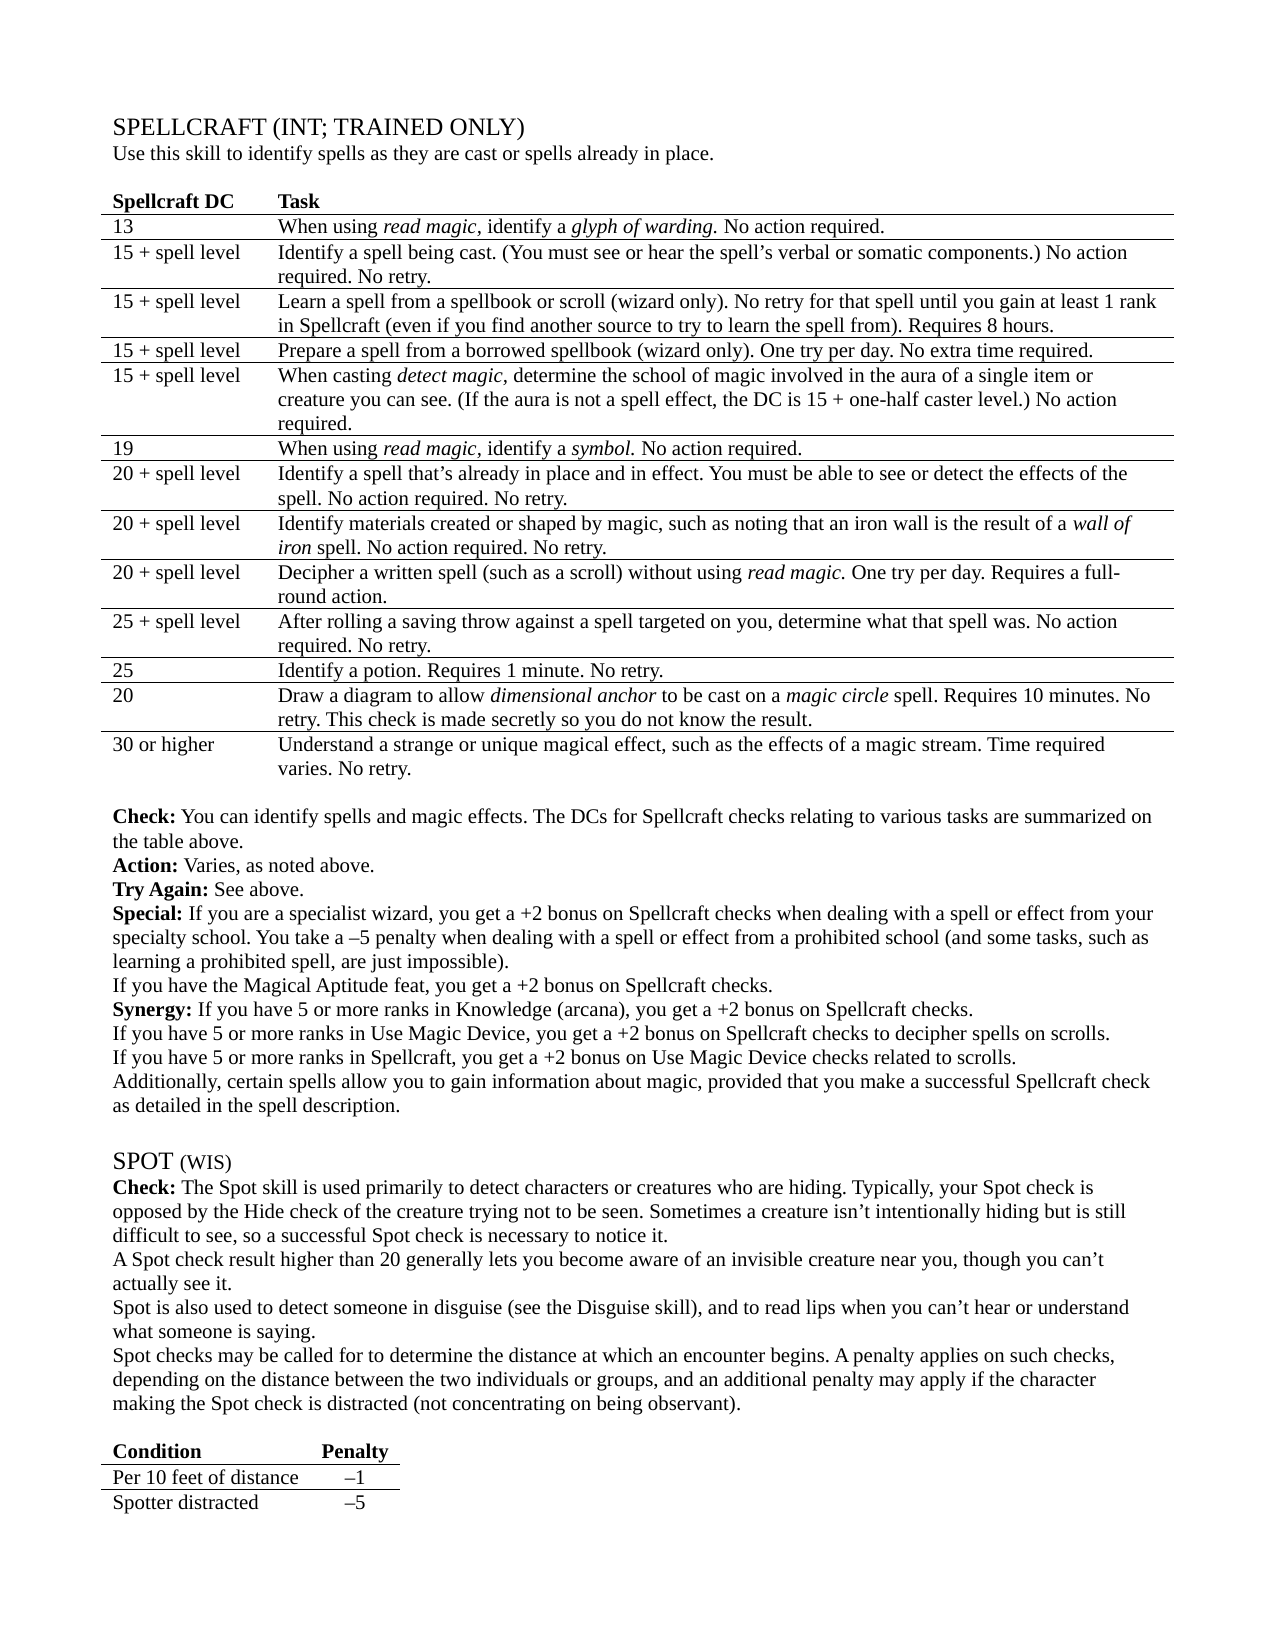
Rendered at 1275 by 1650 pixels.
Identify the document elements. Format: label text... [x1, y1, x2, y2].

table_cell After rolling a saving throw against a spell targeted on you, determine what that spell was. No action required. No retry. [266, 609, 1174, 657]
text If you have the Magical Aptitude feat, you get a +2 bonus on Spellcraft checks. [112, 973, 1162, 997]
text Spot is also used to detect someone in disguise (see the Disguise skill), and to read lips when you can’t hear or understand what someone is saying. [112, 1295, 1162, 1343]
table_cell Understand a strange or unique magical effect, such as the effects of a magic stream. Time required varies. No retry. [266, 732, 1174, 780]
table_cell 15 + spell level [101, 363, 266, 435]
table_cell 20 + spell level [101, 560, 266, 608]
text Check: The Spot skill is used primarily to detect characters or creatures who are hiding. Typically, your Spot check is opposed by the Hide check of the creature trying not to be seen. Sometimes a creature isn’t intentionally hiding but is still difficult to see, so a successful Spot check is necessary to notice it. [112, 1175, 1162, 1247]
table_header Penalty [310, 1440, 400, 1463]
table_cell Decipher a written spell (such as a scroll) without using read magic. One try per day. Requires a full-round action. [266, 560, 1174, 608]
table_cell Identify materials created or shaped by magic, such as noting that an iron wall is the result of a wall of iron spell. No action required. No retry. [266, 511, 1174, 559]
table_cell Identify a potion. Requires 1 minute. No retry. [266, 658, 1174, 682]
table_header Spellcraft DC [101, 189, 266, 213]
text SPELLCRAFT (INT; TRAINED ONLY) [112, 112, 1162, 141]
table_cell Identify a spell that’s already in place and in effect. You must be able to see or detect the effects of the spell. No action required. No retry. [266, 461, 1174, 509]
text If you have 5 or more ranks in Spellcraft, you get a +2 bonus on Use Magic Device checks related to scrolls. [112, 1045, 1162, 1069]
table_cell When using read magic, identify a glyph of warding. No action required. [266, 215, 1174, 238]
table_cell 15 + spell level [101, 240, 266, 288]
text A Spot check result higher than 20 generally lets you become aware of an invisible creature near you, though you can’t actually see it. [112, 1247, 1162, 1295]
table_header Condition [101, 1440, 310, 1463]
table_cell 19 [101, 436, 266, 460]
text Special: If you are a specialist wizard, you get a +2 bonus on Spellcraft checks when dealing with a spell or effect from your specialty school. You take a –5 penalty when dealing with a spell or effect from a prohibited school (and some tasks, such as learning a prohibited spell, are just impossible). [112, 901, 1162, 973]
table_cell 15 + spell level [101, 289, 266, 337]
table_cell –1 [310, 1465, 400, 1489]
text Try Again: See above. [112, 877, 1162, 901]
table_cell 13 [101, 215, 266, 238]
table_cell When casting detect magic, determine the school of magic involved in the aura of a single item or creature you can see. (If the aura is not a spell effect, the DC is 15 + one-half caster level.) No action required. [266, 363, 1174, 435]
table_cell Per 10 feet of distance [101, 1465, 310, 1489]
table_cell 30 or higher [101, 732, 266, 780]
table_header Task [266, 189, 1174, 213]
text Use this skill to identify spells as they are cast or spells already in place. [112, 141, 1162, 165]
text SPOT (WIS) [112, 1146, 1162, 1175]
table_cell 25 [101, 658, 266, 682]
text Additionally, certain spells allow you to gain information about magic, provided that you make a successful Spellcraft check as detailed in the spell description. [112, 1069, 1162, 1117]
table_cell Spotter distracted [101, 1490, 310, 1514]
table_cell Learn a spell from a spellbook or scroll (wizard only). No retry for that spell until you gain at least 1 rank in Spellcraft (even if you find another source to try to learn the spell from). Requires 8 hours. [266, 289, 1174, 337]
text Check: You can identify spells and magic effects. The DCs for Spellcraft checks relating to various tasks are summarized on the table above. [112, 804, 1162, 853]
table_cell Identify a spell being cast. (You must see or hear the spell’s verbal or somatic components.) No action required. No retry. [266, 240, 1174, 288]
table_cell 25 + spell level [101, 609, 266, 657]
table_cell Prepare a spell from a borrowed spellbook (wizard only). One try per day. No extra time required. [266, 338, 1174, 362]
table_cell When using read magic, identify a symbol. No action required. [266, 436, 1174, 460]
table_cell 20 + spell level [101, 511, 266, 559]
table_cell –5 [310, 1490, 400, 1514]
text Action: Varies, as noted above. [112, 853, 1162, 877]
text Spot checks may be called for to determine the distance at which an encounter begins. A penalty applies on such checks, depending on the distance between the two individuals or groups, and an additional penalty may apply if the character making the Spot check is distracted (not concentrating on being observant). [112, 1343, 1162, 1415]
table_cell Draw a diagram to allow dimensional anchor to be cast on a magic circle spell. Requires 10 minutes. No retry. This check is made secretly so you do not know the result. [266, 683, 1174, 731]
table_cell 15 + spell level [101, 338, 266, 362]
text If you have 5 or more ranks in Use Magic Device, you get a +2 bonus on Spellcraft checks to decipher spells on scrolls. [112, 1021, 1162, 1045]
table_cell 20 [101, 683, 266, 731]
table_cell 20 + spell level [101, 461, 266, 509]
text Synergy: If you have 5 or more ranks in Knowledge (arcana), you get a +2 bonus on Spellcraft checks. [112, 997, 1162, 1021]
